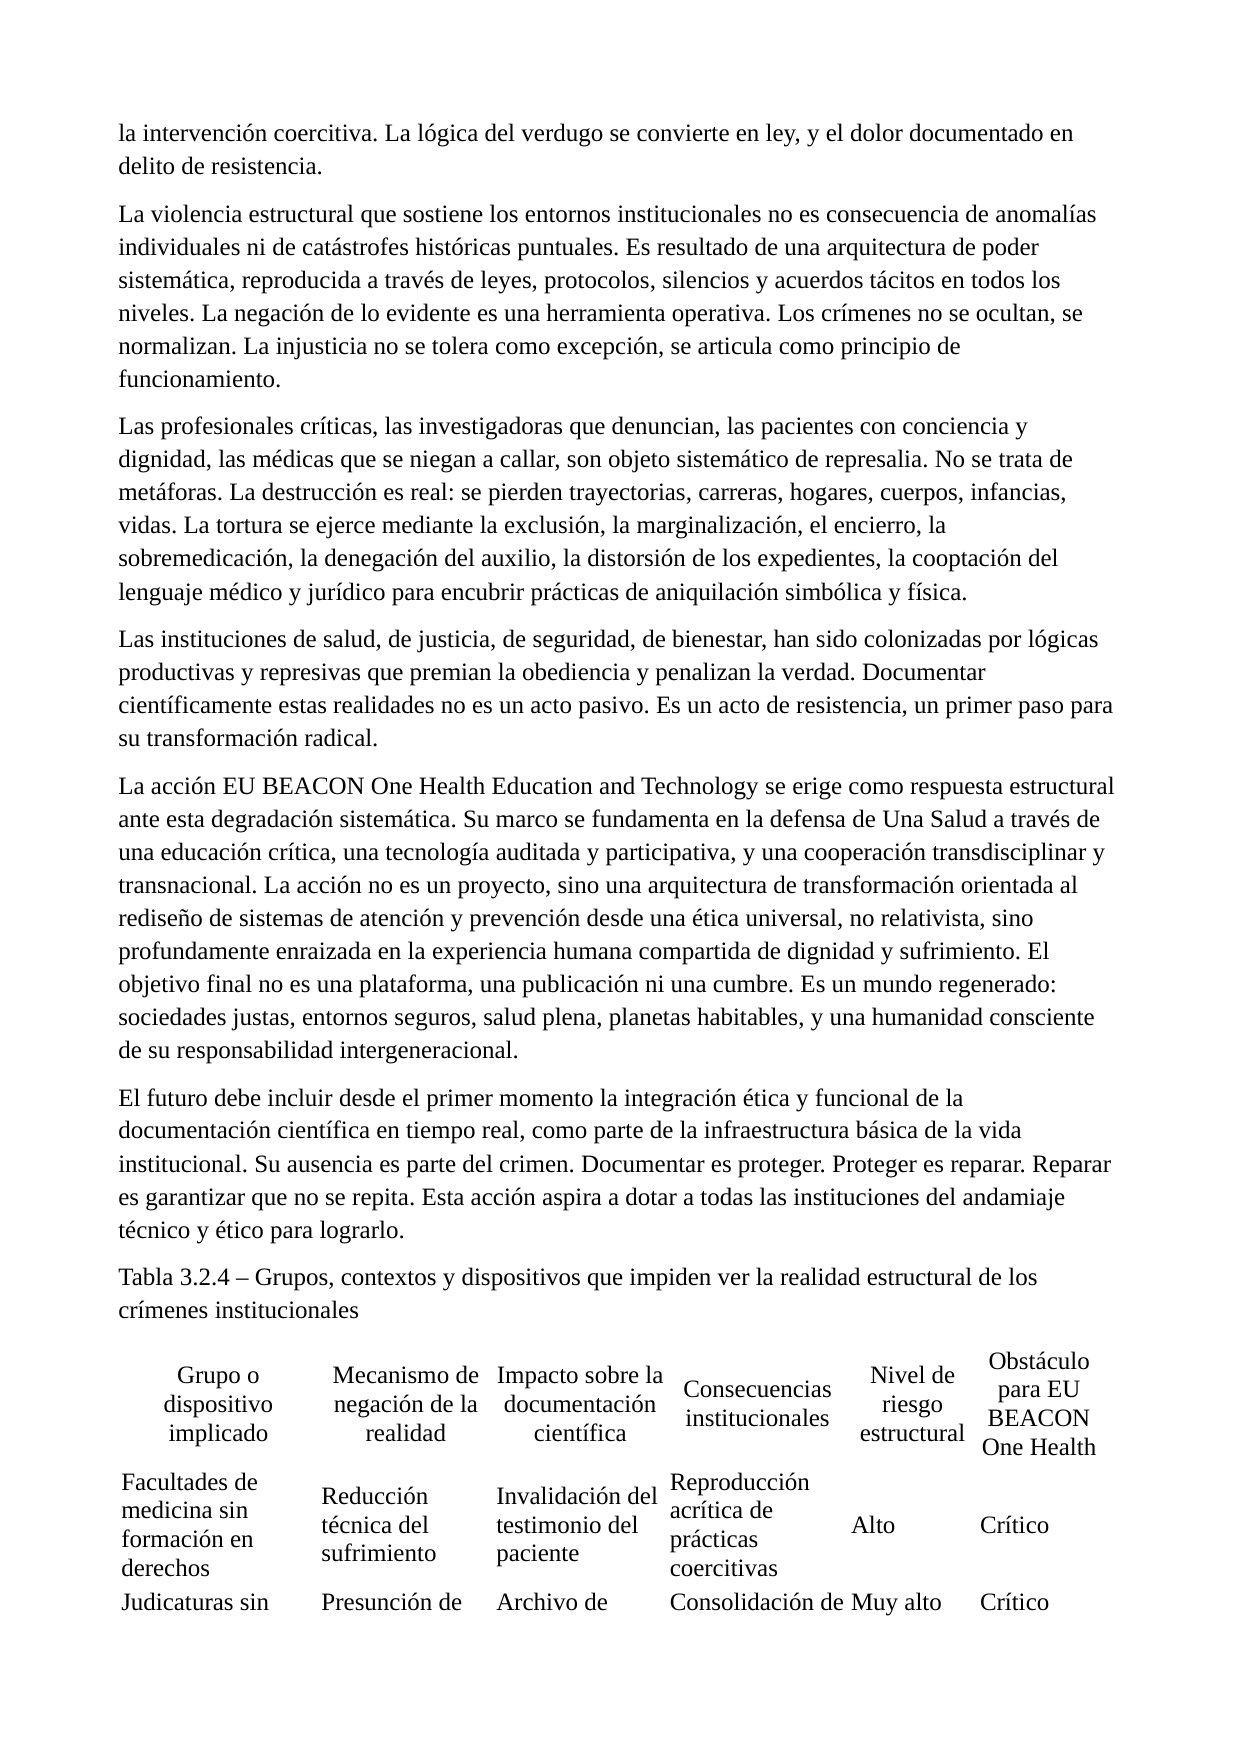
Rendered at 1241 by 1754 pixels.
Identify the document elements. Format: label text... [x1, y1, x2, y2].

table_cell Crítico [977, 1464, 1101, 1584]
table_header Nivel de riesgo estructural [848, 1343, 977, 1464]
table_cell Muy alto [848, 1585, 977, 1619]
table_cell Judicaturas sin [118, 1585, 318, 1619]
table_cell Archivo de [493, 1585, 667, 1619]
text La violencia estructural que sostiene los entornos institucionales no es consecuencia de anomalías individuales ni de catástrofes históricas puntuales. Es resultado de una arquitectura de poder sistemática, reproducida a través de leyes, protocolos, silencios y acuerdos tácitos en todos los niveles. La negación de lo evidente es una herramienta operativa. Los crímenes no se ocultan, se normalizan. La injusticia no se tolera como excepción, se articula como principio de funcionamiento. [118, 199, 1122, 393]
table_header Impacto sobre la documentación científica [493, 1343, 667, 1464]
table_header Grupo o dispositivo implicado [118, 1343, 318, 1464]
table_cell Consolidación de [667, 1585, 848, 1619]
table_cell Reducción técnica del sufrimiento [318, 1464, 493, 1584]
table_cell Invalidación del testimonio del paciente [493, 1464, 667, 1584]
table_header Consecuencias institucionales [667, 1343, 848, 1464]
table_cell Reproducción acrítica de prácticas coercitivas [667, 1464, 848, 1584]
text Tabla 3.2.4 – Grupos, contextos y dispositivos que impiden ver la realidad estructural de los crímenes institucionales [118, 1262, 1122, 1324]
table_cell Alto [848, 1464, 977, 1584]
text Las profesionales críticas, las investigadoras que denuncian, las pacientes con conciencia y dignidad, las médicas que se niegan a callar, son objeto sistemático de represalia. No se trata de metáforas. La destrucción es real: se pierden trayectorias, carreras, hogares, cuerpos, infancias, vidas. La tortura se ejerce mediante la exclusión, la marginalización, el encierro, la sobremedicación, la denegación del auxilio, la distorsión de los expedientes, la cooptación del lenguaje médico y jurídico para encubrir prácticas de aniquilación simbólica y física. [118, 411, 1122, 605]
text la intervención coercitiva. La lógica del verdugo se convierte en ley, y el dolor documentado en delito de resistencia. [118, 118, 1122, 180]
text La acción EU BEACON One Health Education and Technology se erige como respuesta estructural ante esta degradación sistemática. Su marco se fundamenta en la defensa de Una Salud a través de una educación crítica, una tecnología auditada y participativa, y una cooperación transdisciplinar y transnacional. La acción no es un proyecto, sino una arquitectura de transformación orientada al rediseño de sistemas de atención y prevención desde una ética universal, no relativista, sino profundamente enraizada en la experiencia humana compartida de dignidad y sufrimiento. El objetivo final no es una plataforma, una publicación ni una cumbre. Es un mundo regenerado: sociedades justas, entornos seguros, salud plena, planetas habitables, y una humanidad consciente de su responsabilidad intergeneracional. [118, 771, 1122, 1064]
table_cell Facultades de medicina sin formación en derechos [118, 1464, 318, 1584]
text Las instituciones de salud, de justicia, de seguridad, de bienestar, han sido colonizadas por lógicas productivas y represivas que premian la obediencia y penalizan la verdad. Documentar científicamente estas realidades no es un acto pasivo. Es un acto de resistencia, un primer paso para su transformación radical. [118, 624, 1122, 752]
text El futuro debe incluir desde el primer momento la integración ética y funcional de la documentación científica en tiempo real, como parte de la infraestructura básica de la vida institucional. Su ausencia es parte del crimen. Documentar es proteger. Proteger es reparar. Reparar es garantizar que no se repita. Esta acción aspira a dotar a todas las instituciones del andamiaje técnico y ético para lograrlo. [118, 1083, 1122, 1243]
table_header Obstáculo para EU BEACON One Health [977, 1343, 1101, 1464]
table_cell Crítico [977, 1585, 1101, 1619]
table_header Mecanismo de negación de la realidad [318, 1343, 493, 1464]
table_cell Presunción de [318, 1585, 493, 1619]
